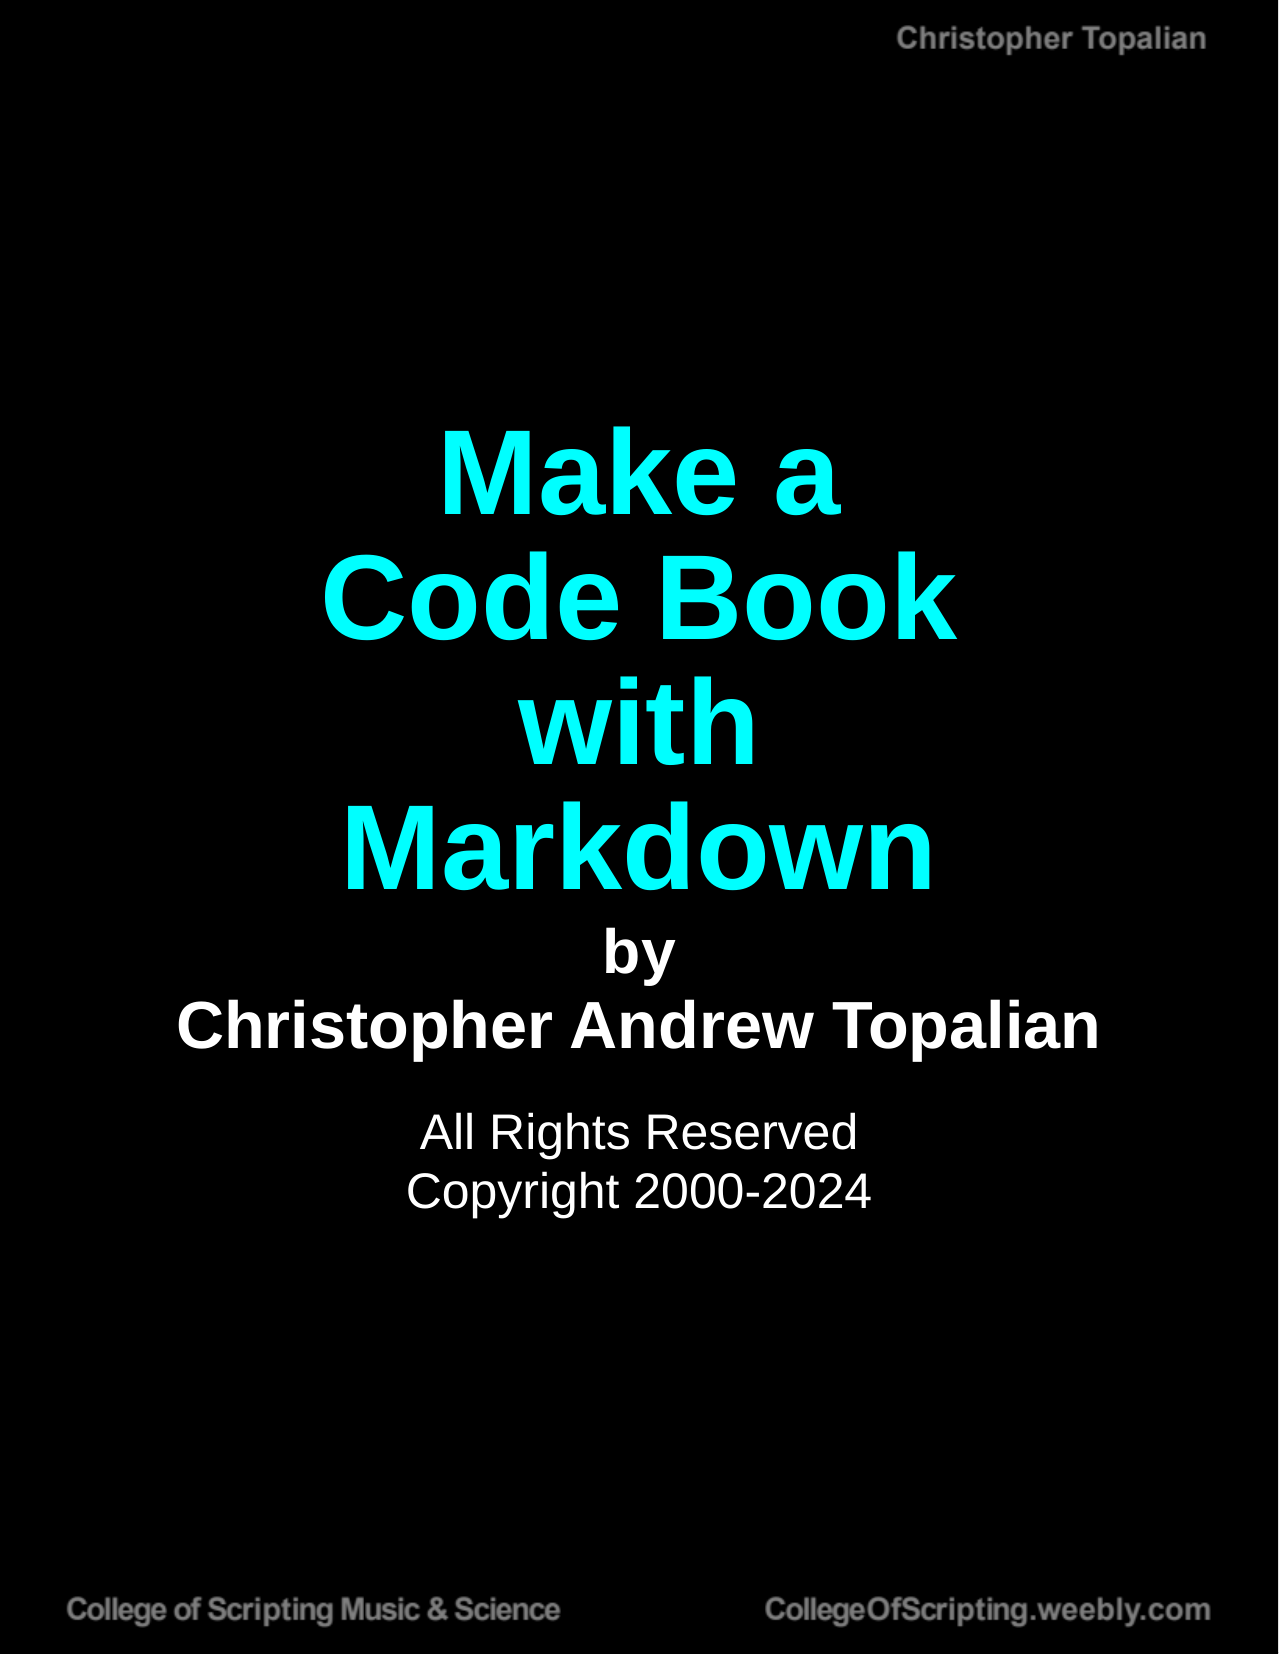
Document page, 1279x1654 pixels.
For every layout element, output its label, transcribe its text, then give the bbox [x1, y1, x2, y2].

text Code Book [75, 539, 1203, 664]
text Copyright 2000-2024 [75, 1160, 1203, 1219]
text with [75, 664, 1203, 789]
text Markdown [75, 789, 1203, 914]
text by [75, 914, 1203, 986]
text All Rights Reserved [75, 1101, 1203, 1160]
text Christopher Andrew Topalian [75, 986, 1203, 1063]
text Make a [75, 414, 1203, 539]
